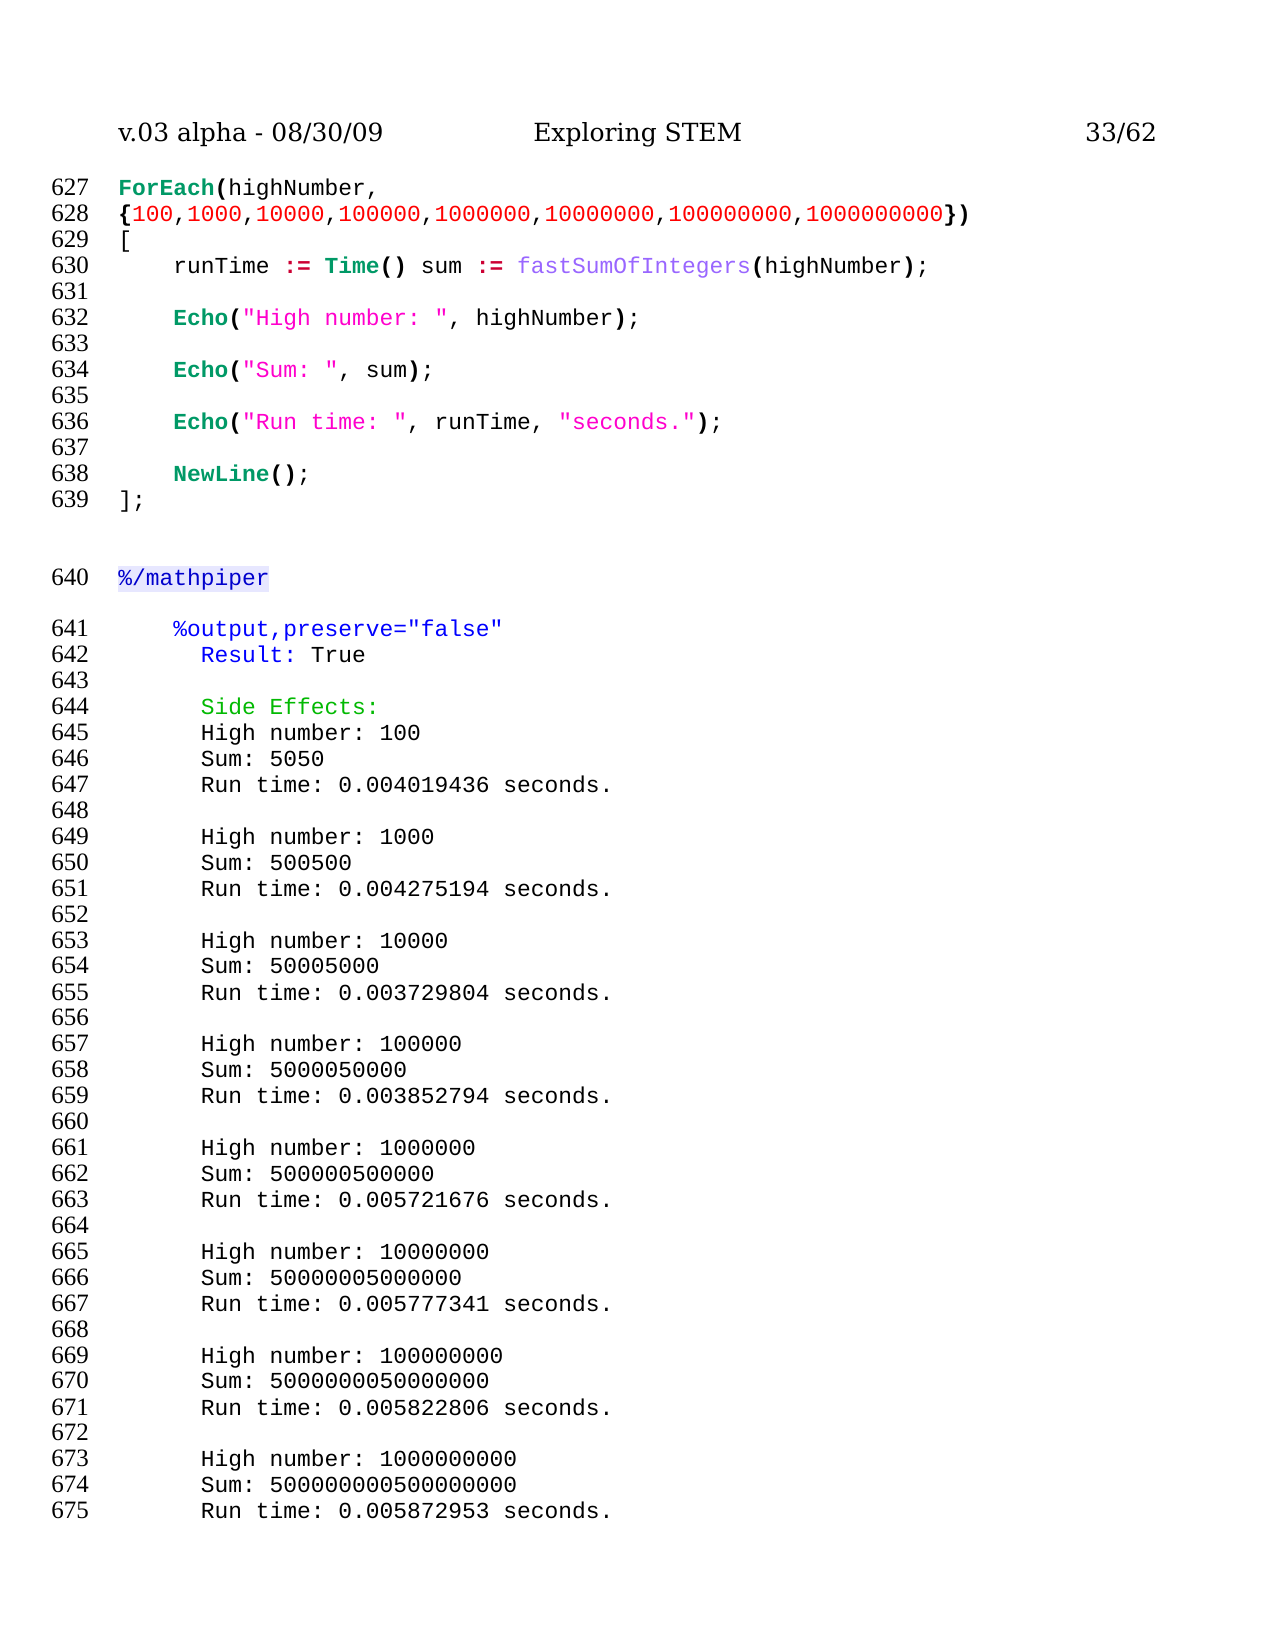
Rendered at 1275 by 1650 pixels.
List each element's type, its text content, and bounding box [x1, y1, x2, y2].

text High number: 1000000000 [118, 1448, 1157, 1474]
text Result: True [118, 644, 1157, 669]
text Echo("Run time: ", runTime, "seconds."); [118, 410, 1157, 436]
text Run time: 0.005822806 seconds. [118, 1396, 1157, 1422]
text Run time: 0.005872953 seconds. [118, 1499, 1157, 1526]
text runTime := Time() sum := fastSumOfIntegers(highNumber); [118, 254, 1157, 281]
text High number: 10000 [118, 929, 1157, 955]
text Sum: 5000000050000000 [118, 1370, 1157, 1396]
text Sum: 50005000 [118, 955, 1157, 981]
text Sum: 50000005000000 [118, 1266, 1157, 1292]
text Sum: 500000000500000000 [118, 1474, 1157, 1499]
text High number: 1000000 [118, 1136, 1157, 1162]
text Sum: 500000500000 [118, 1162, 1157, 1188]
text Run time: 0.003729804 seconds. [118, 981, 1157, 1007]
text [ [118, 229, 1157, 254]
text Sum: 5000050000 [118, 1059, 1157, 1084]
text High number: 100000 [118, 1033, 1157, 1059]
text ]; [118, 488, 1157, 514]
text Run time: 0.004275194 seconds. [118, 877, 1157, 903]
text High number: 100000000 [118, 1344, 1157, 1370]
text Echo("Sum: ", sum); [118, 358, 1157, 384]
text %output,preserve="false" [118, 618, 1157, 644]
text Echo("High number: ", highNumber); [118, 306, 1157, 332]
text Run time: 0.005777341 seconds. [118, 1292, 1157, 1318]
text Sum: 5050 [118, 747, 1157, 773]
text High number: 10000000 [118, 1240, 1157, 1266]
text %/mathpiper [118, 566, 1157, 592]
text Run time: 0.004019436 seconds. [118, 773, 1157, 799]
text ForEach(highNumber, {100,1000,10000,100000,1000000,10000000,100000000,1000000000}) [118, 177, 1157, 229]
text Side Effects: [118, 696, 1157, 721]
text Sum: 500500 [118, 851, 1157, 877]
text Run time: 0.003852794 seconds. [118, 1084, 1157, 1111]
text High number: 1000 [118, 825, 1157, 851]
text NewLine(); [118, 462, 1157, 488]
text High number: 100 [118, 721, 1157, 747]
text Run time: 0.005721676 seconds. [118, 1188, 1157, 1214]
